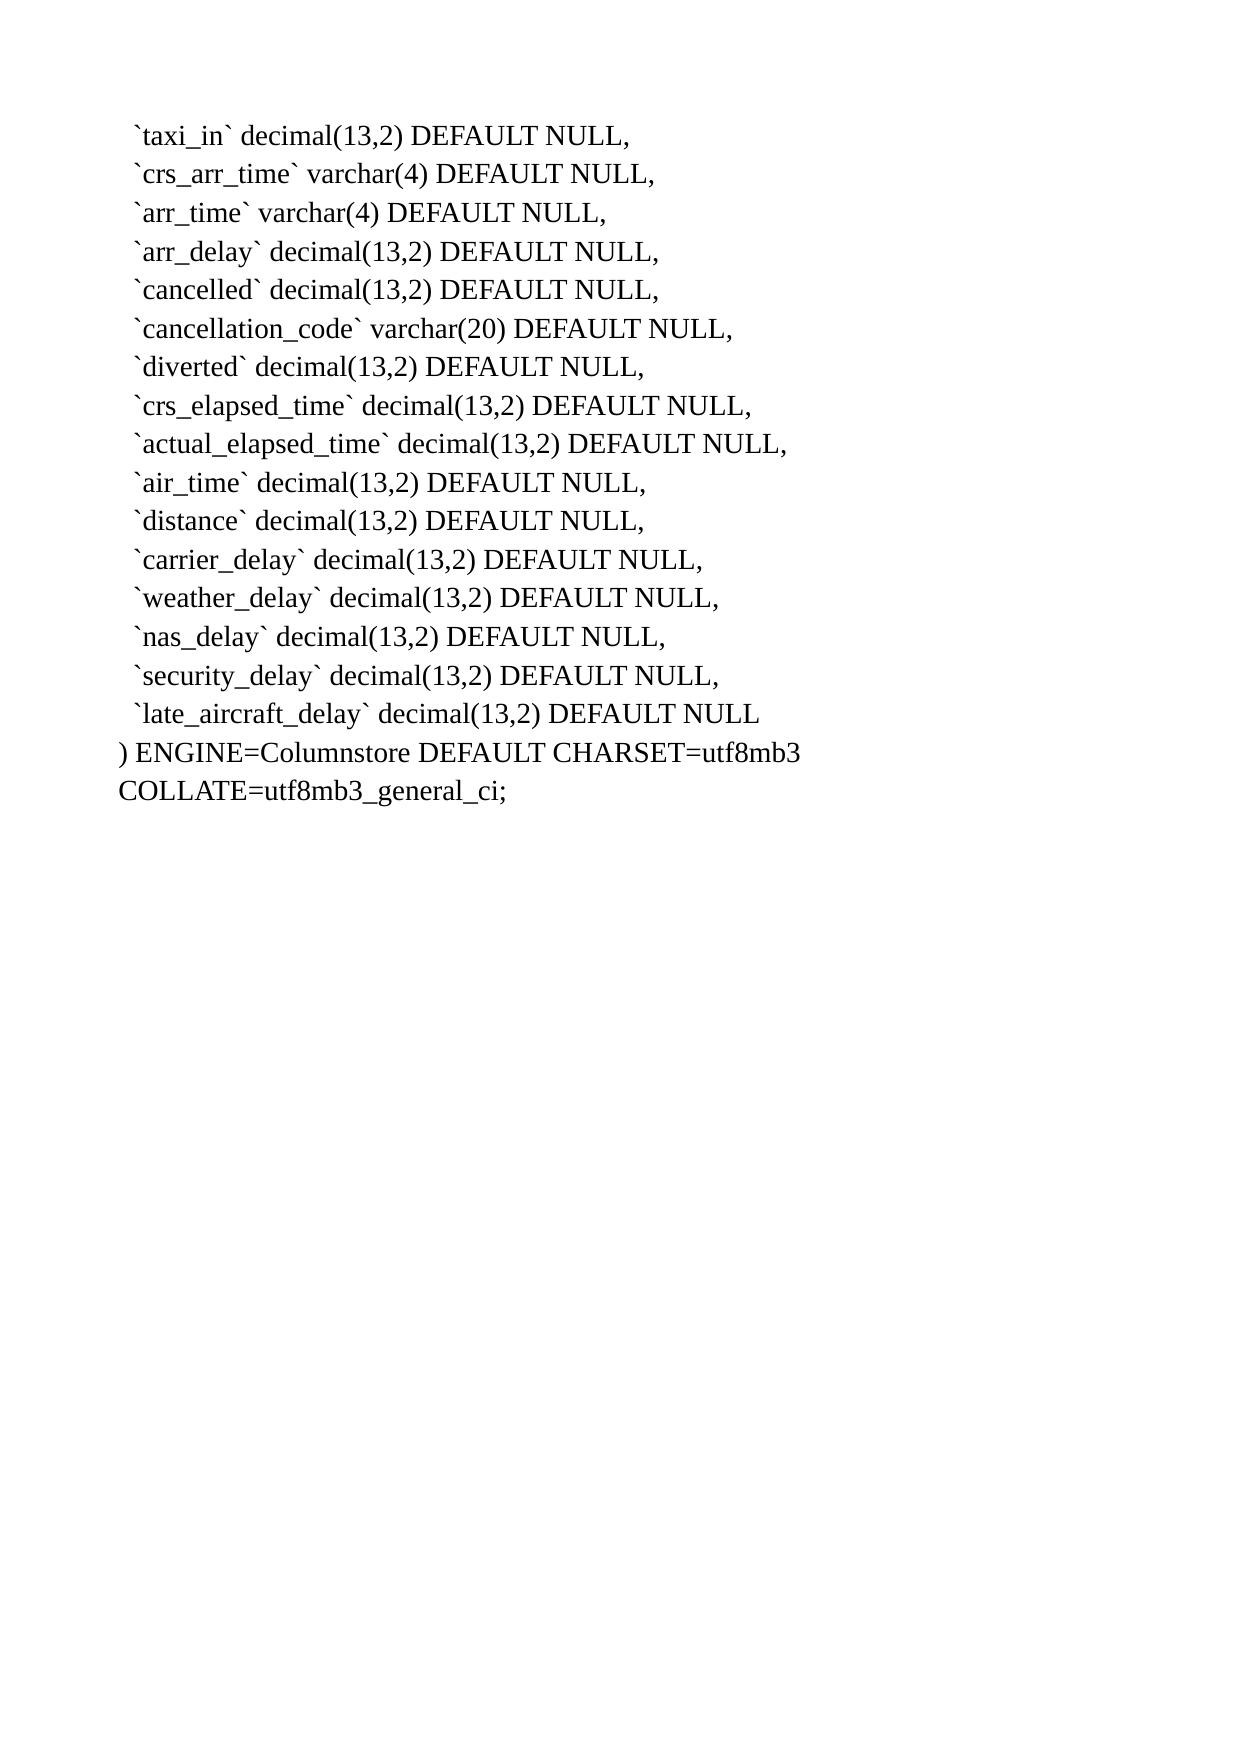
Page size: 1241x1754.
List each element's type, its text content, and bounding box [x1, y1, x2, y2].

text `arr_time` varchar(4) DEFAULT NULL, [118, 195, 1122, 229]
text `security_delay` decimal(13,2) DEFAULT NULL, [118, 658, 1122, 691]
text `cancelled` decimal(13,2) DEFAULT NULL, [118, 272, 1122, 306]
text `diverted` decimal(13,2) DEFAULT NULL, [118, 349, 1122, 383]
text `taxi_in` decimal(13,2) DEFAULT NULL, [118, 118, 1122, 152]
text `actual_elapsed_time` decimal(13,2) DEFAULT NULL, [118, 426, 1122, 460]
text `late_aircraft_delay` decimal(13,2) DEFAULT NULL [118, 696, 1122, 730]
text `weather_delay` decimal(13,2) DEFAULT NULL, [118, 581, 1122, 614]
text `distance` decimal(13,2) DEFAULT NULL, [118, 503, 1122, 537]
text `cancellation_code` varchar(20) DEFAULT NULL, [118, 311, 1122, 344]
text `air_time` decimal(13,2) DEFAULT NULL, [118, 465, 1122, 498]
text `crs_elapsed_time` decimal(13,2) DEFAULT NULL, [118, 388, 1122, 421]
text `crs_arr_time` varchar(4) DEFAULT NULL, [118, 157, 1122, 190]
text ) ENGINE=Columnstore DEFAULT CHARSET=utf8mb3 COLLATE=utf8mb3_general_ci; [118, 735, 1122, 807]
text `carrier_delay` decimal(13,2) DEFAULT NULL, [118, 542, 1122, 576]
text `arr_delay` decimal(13,2) DEFAULT NULL, [118, 234, 1122, 267]
text `nas_delay` decimal(13,2) DEFAULT NULL, [118, 619, 1122, 653]
